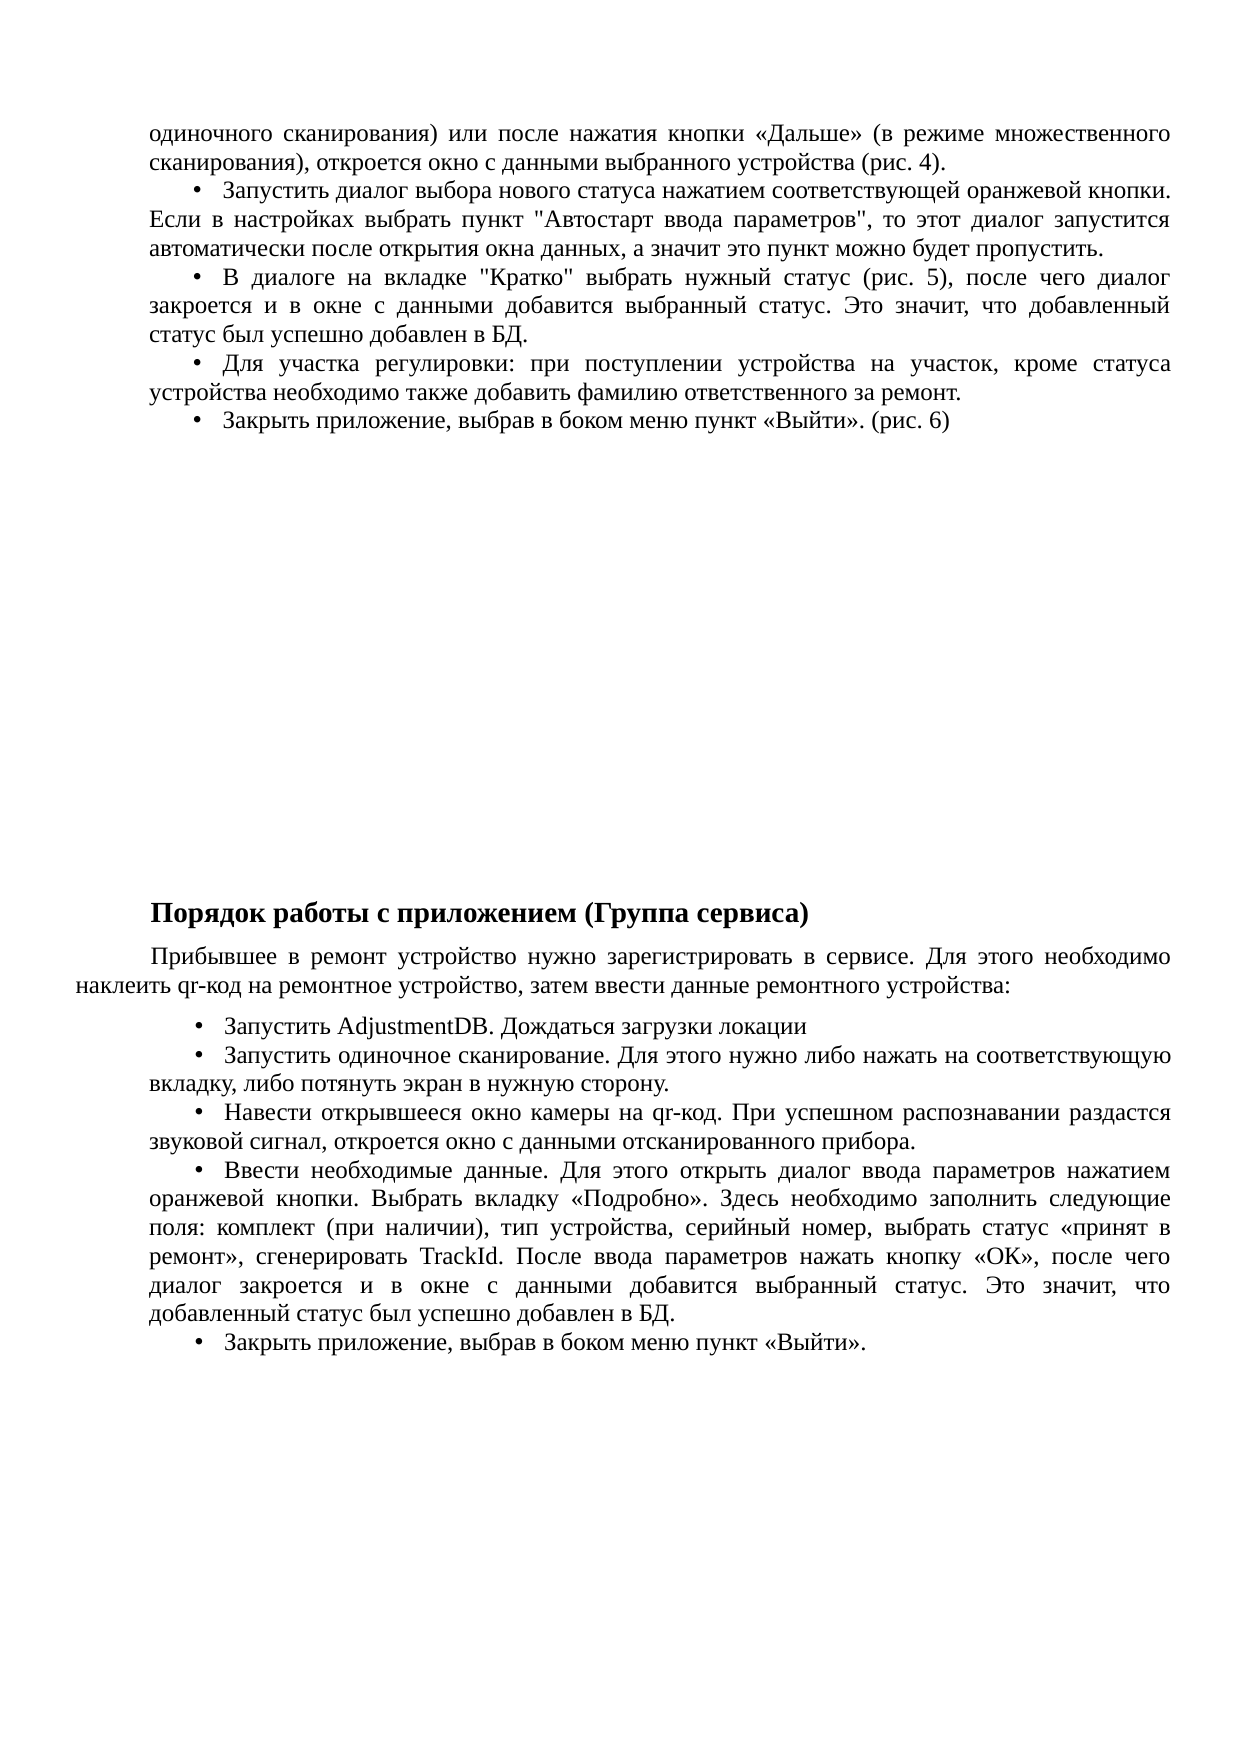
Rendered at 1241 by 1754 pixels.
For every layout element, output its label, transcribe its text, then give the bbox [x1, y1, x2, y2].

list Навести открывшееся окно камеры на qr-код. При успешном распознавании раздастся звуковой сигнал, откроется окно с данными отсканированного прибора. [119, 1097, 1172, 1155]
list Запустить AdjustmentDB. Дождаться загрузки локации [119, 1011, 1172, 1040]
list Для участка регулировки: при поступлении устройства на участок, кроме статуса устройства необходимо также добавить фамилию ответственного за ремонт. [119, 348, 1172, 406]
subtitle Порядок работы с приложением (Группа сервиса) [75, 895, 1172, 928]
list одиночного сканирования) или после нажатия кнопки «Дальше» (в режиме множественного сканирования), откроется окно с данными выбранного устройства (рис. 4). [119, 118, 1172, 176]
list Ввести необходимые данные. Для этого открыть диалог ввода параметров нажатием оранжевой кнопки. Выбрать вкладку «Подробно». Здесь необходимо заполнить следующие поля: комплект (при наличии), тип устройства, серийный номер, выбрать статус «принят в ремонт», сгенерировать TrackId. После ввода параметров нажать кнопку «ОК», после чего диалог закроется и в окне с данными добавится выбранный статус. Это значит, что добавленный статус был успешно добавлен в БД. [119, 1155, 1172, 1327]
list Закрыть приложение, выбрав в боком меню пункт «Выйти». [119, 1327, 1172, 1356]
list Запустить одиночное сканирование. Для этого нужно либо нажать на соответствующую вкладку, либо потянуть экран в нужную сторону. [119, 1040, 1172, 1097]
list Закрыть приложение, выбрав в боком меню пункт «Выйти». (рис. 6) [119, 406, 1172, 434]
list Запустить диалог выбора нового статуса нажатием соответствующей оранжевой кнопки. Если в настройках выбрать пункт "Автостарт ввода параметров", то этот диалог запустится автоматически после открытия окна данных, а значит это пункт можно будет пропустить. [119, 176, 1172, 262]
list В диалоге на вкладке "Кратко" выбрать нужный статус (рис. 5), после чего диалог закроется и в окне с данными добавится выбранный статус. Это значит, что добавленный статус был успешно добавлен в БД. [119, 262, 1172, 348]
text Прибывшее в ремонт устройство нужно зарегистрировать в сервисе. Для этого необходимо наклеить qr-код на ремонтное устройство, затем ввести данные ремонтного устройства: [75, 941, 1172, 998]
